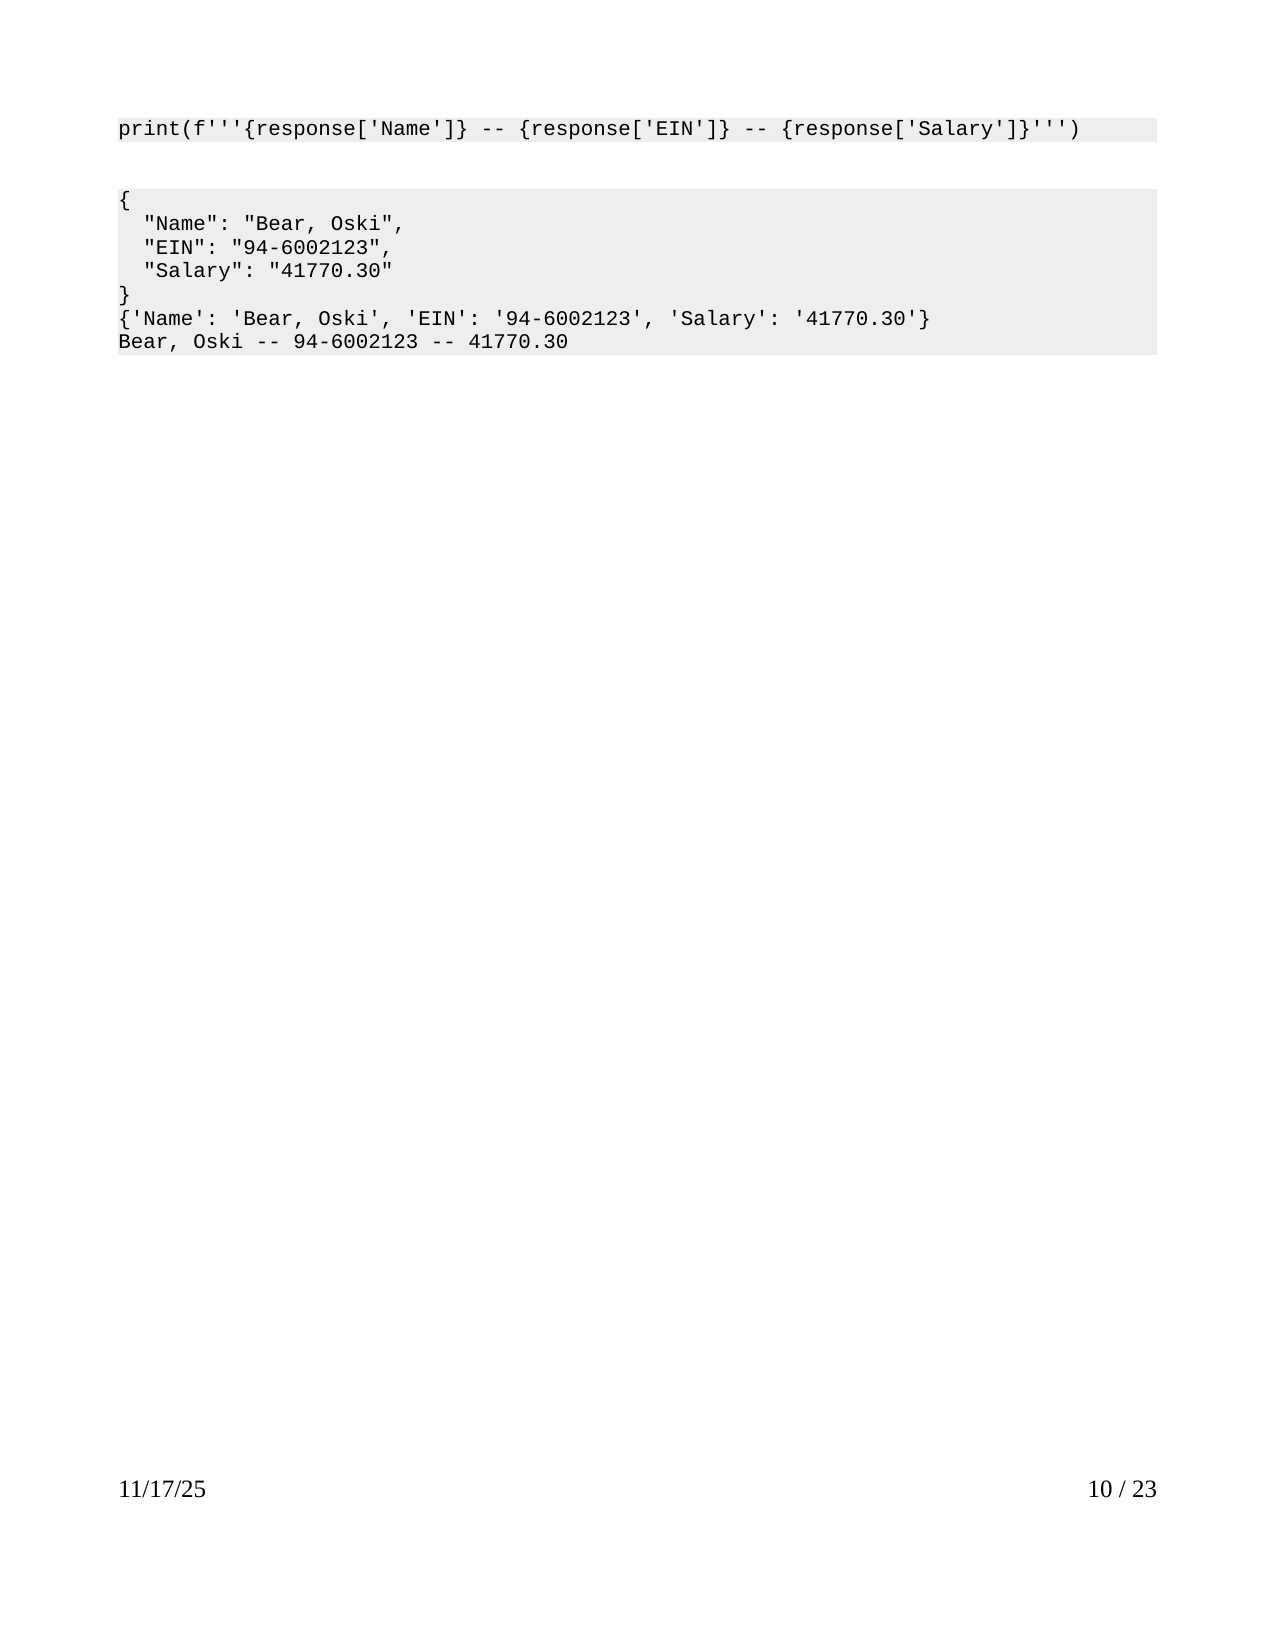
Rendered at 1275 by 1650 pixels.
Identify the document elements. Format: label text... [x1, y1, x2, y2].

text print(f'''{response['Name']} -- {response['EIN']} -- {response['Salary']}''') [118, 118, 1157, 142]
text {'Name': 'Bear, Oski', 'EIN': '94-6002123', 'Salary': '41770.30'} [118, 308, 1157, 331]
text "EIN": "94-6002123", [118, 237, 1157, 260]
text } [118, 284, 1157, 308]
text Bear, Oski -- 94-6002123 -- 41770.30 [118, 331, 1157, 355]
text "Name": "Bear, Oski", [118, 213, 1157, 237]
text { [118, 189, 1157, 213]
text "Salary": "41770.30" [118, 260, 1157, 284]
